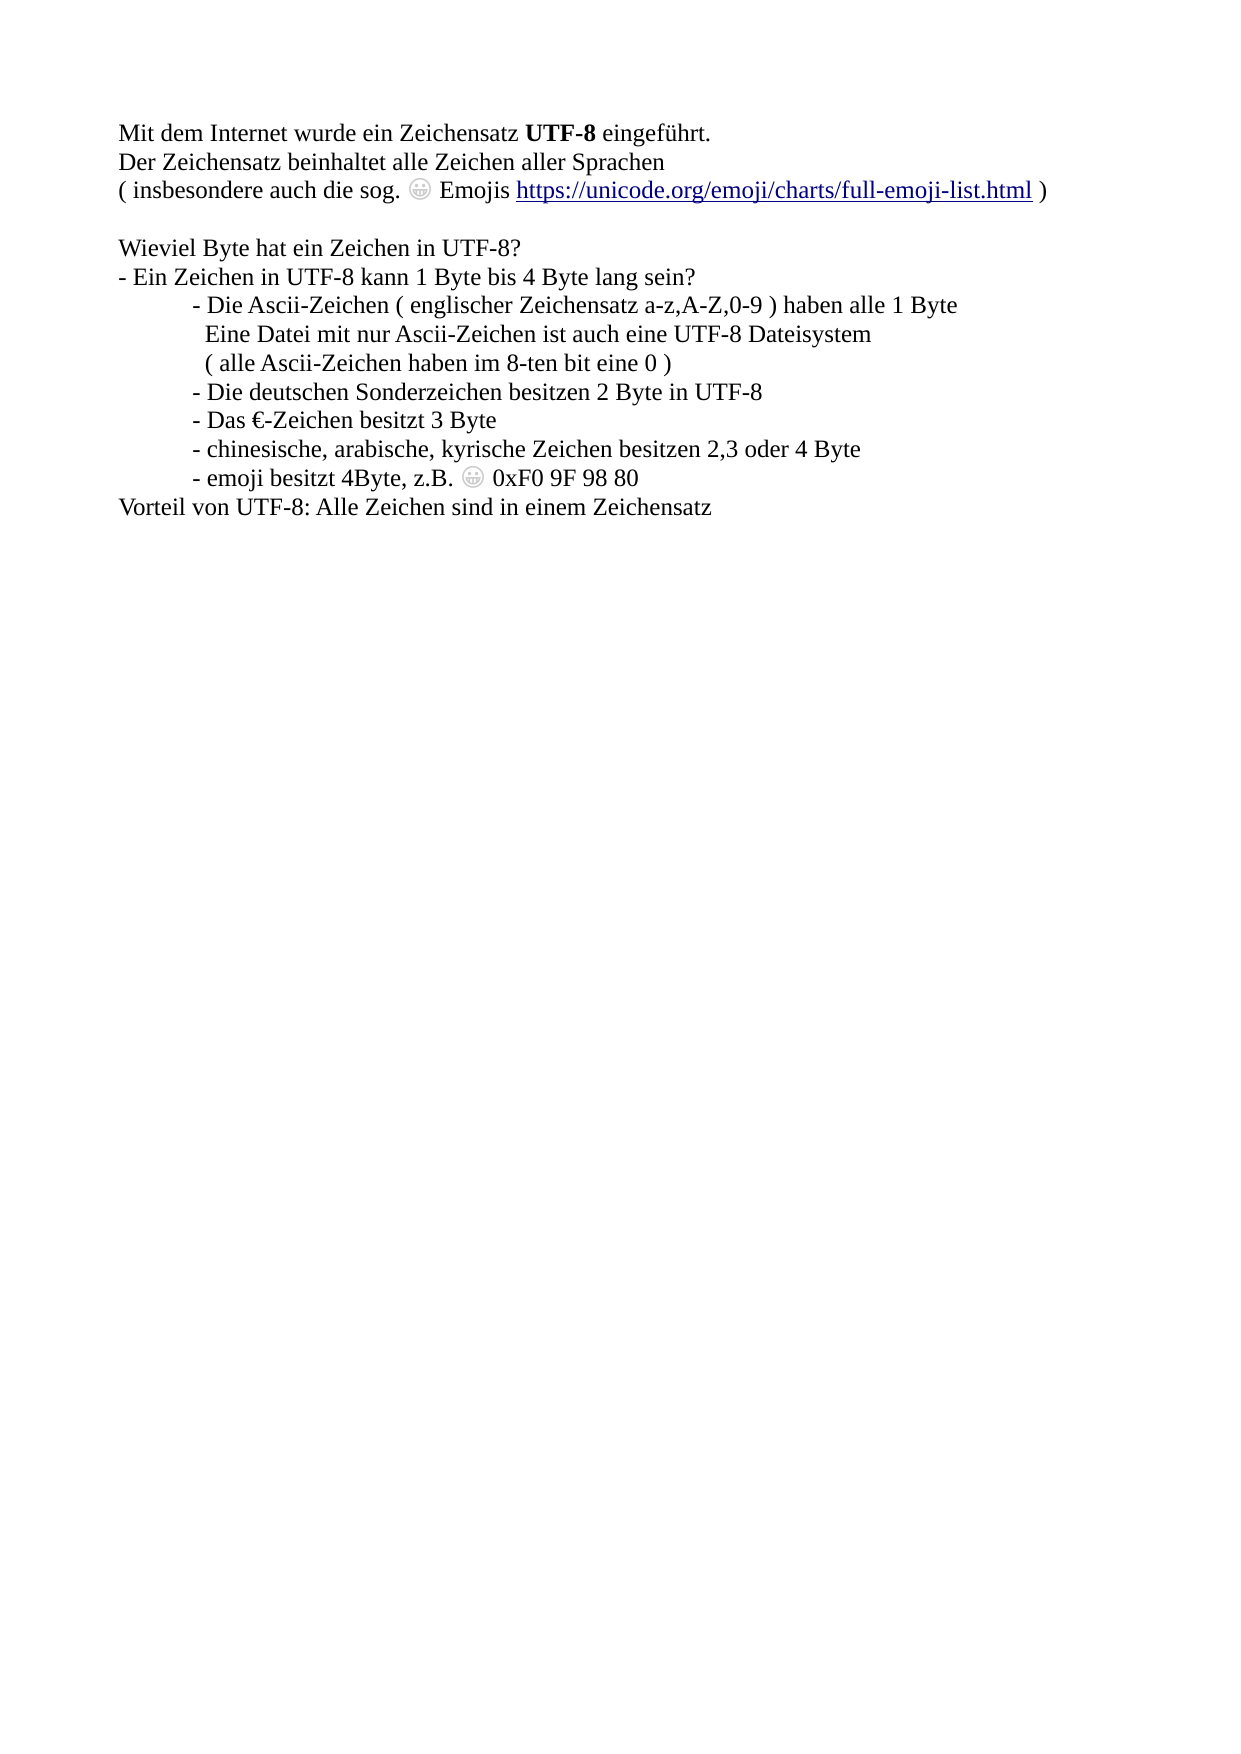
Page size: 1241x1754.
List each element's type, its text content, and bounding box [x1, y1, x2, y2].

text Der Zeichensatz beinhaltet alle Zeichen aller Sprachen [118, 147, 1122, 176]
text Eine Datei mit nur Ascii-Zeichen ist auch eine UTF-8 Dateisystem [118, 319, 1122, 348]
text Wieviel Byte hat ein Zeichen in UTF-8? [118, 233, 1122, 262]
text Mit dem Internet wurde ein Zeichensatz UTF-8 eingeführt. [118, 118, 1122, 147]
text ( alle Ascii-Zeichen haben im 8-ten bit eine 0 ) [118, 348, 1122, 377]
text - Die Ascii-Zeichen ( englischer Zeichensatz a-z,A-Z,0-9 ) haben alle 1 Byte [118, 291, 1122, 319]
text - chinesische, arabische, kyrische Zeichen besitzen 2,3 oder 4 Byte [118, 434, 1122, 463]
text ( insbesondere auch die sog. 😀 Emojis https://unicode.org/emoji/charts/full-emoji-list.html ) [118, 176, 1122, 204]
text - Ein Zeichen in UTF-8 kann 1 Byte bis 4 Byte lang sein? [118, 262, 1122, 291]
text Vorteil von UTF-8: Alle Zeichen sind in einem Zeichensatz [118, 492, 1122, 521]
text - emoji besitzt 4Byte, z.B. 😀 0xF0 9F 98 80 [118, 463, 1122, 492]
text - Das €-Zeichen besitzt 3 Byte [118, 406, 1122, 434]
text - Die deutschen Sonderzeichen besitzen 2 Byte in UTF-8 [118, 377, 1122, 406]
